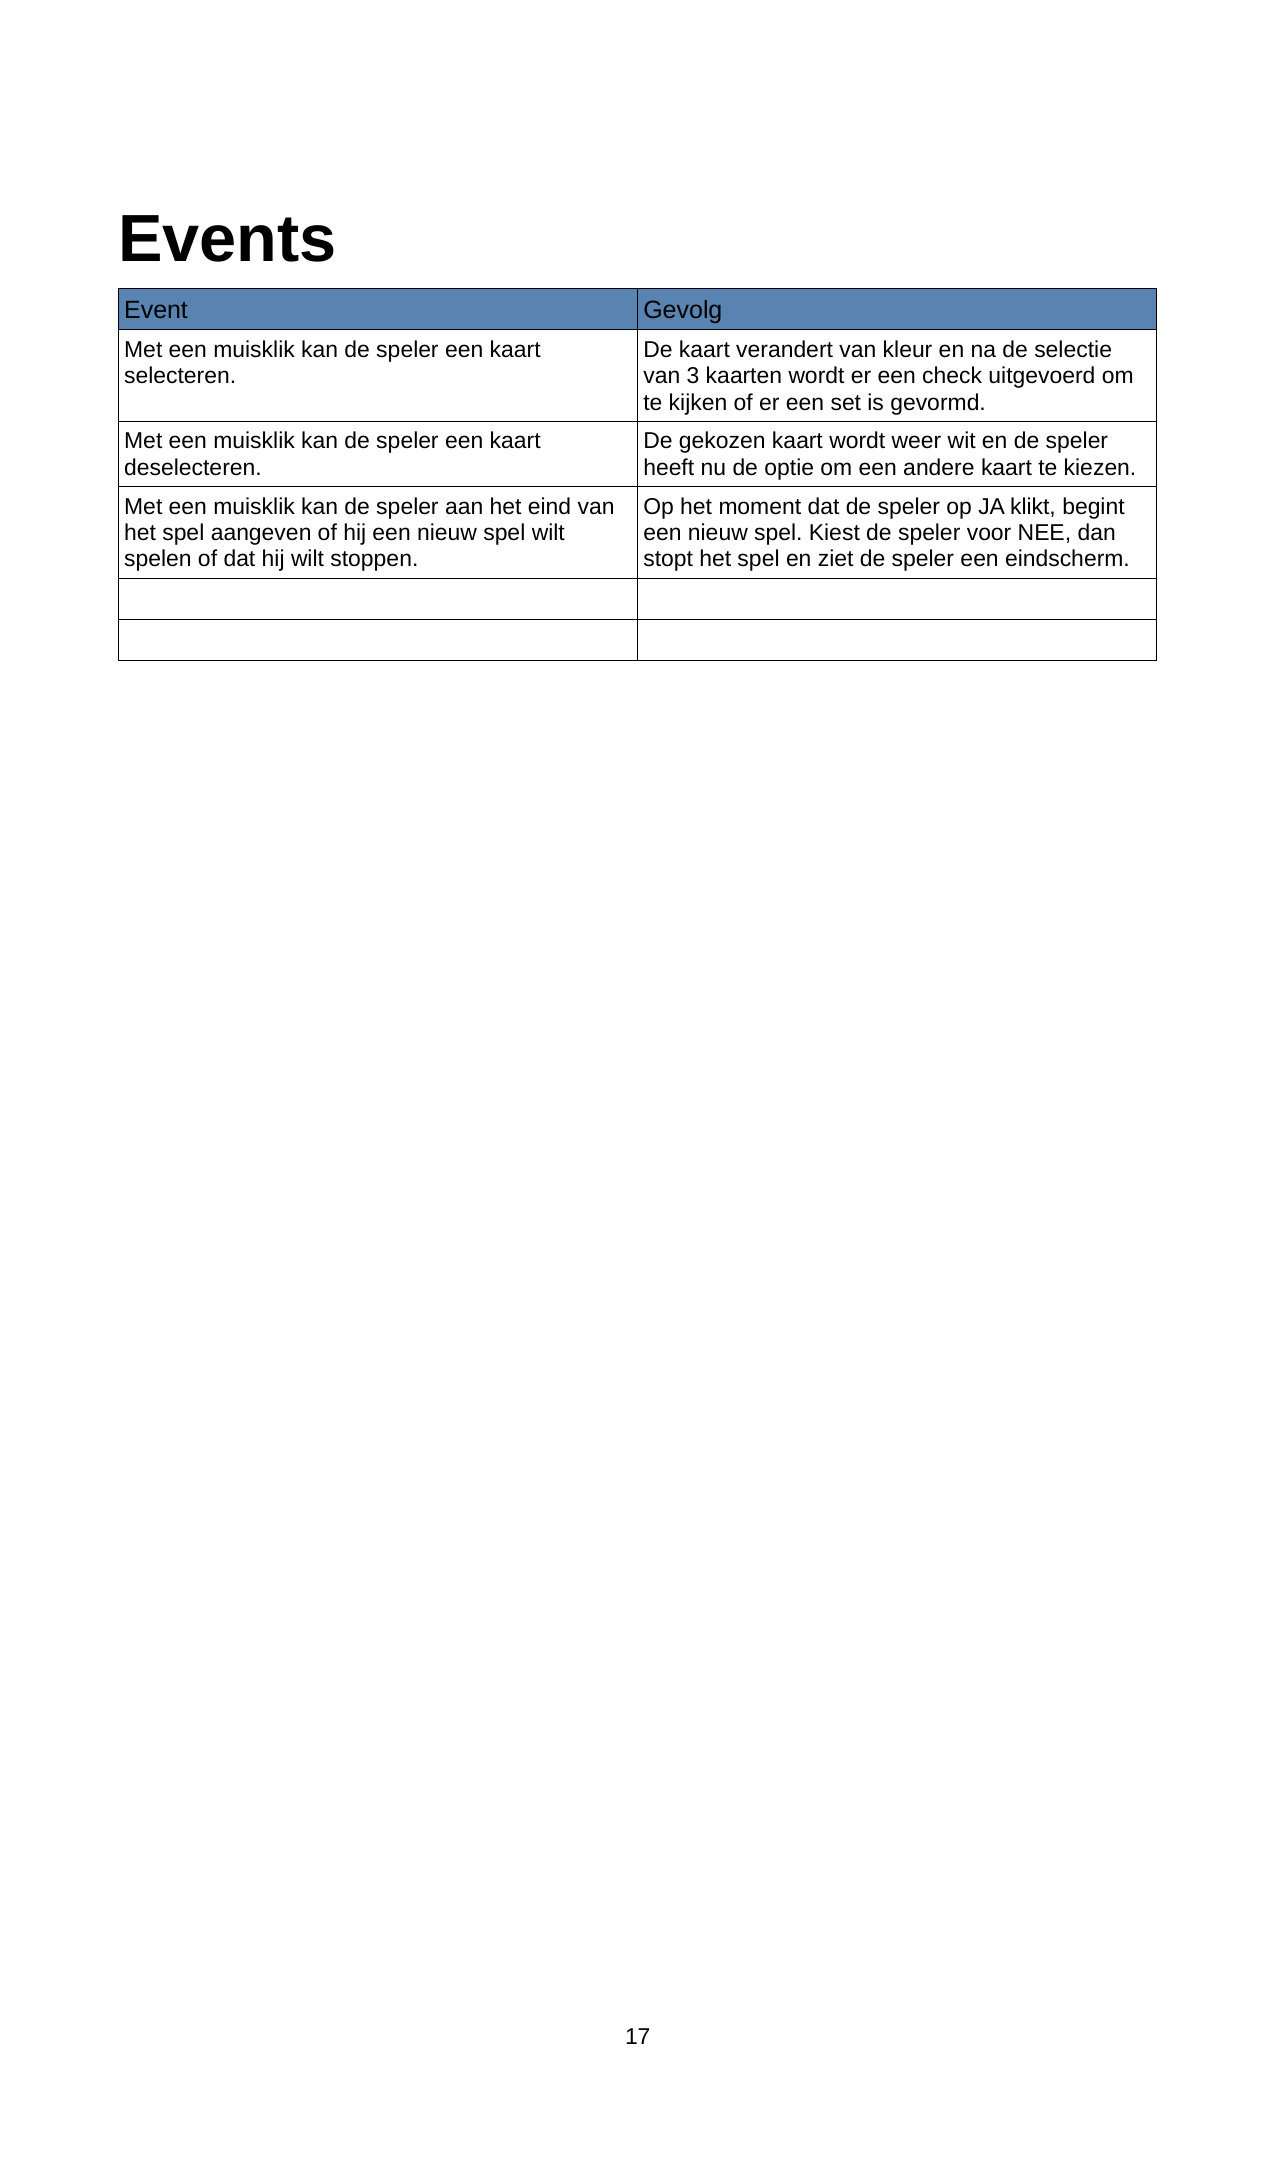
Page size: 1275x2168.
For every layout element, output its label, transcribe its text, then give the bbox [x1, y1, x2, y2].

table_cell Met een muisklik kan de speler een kaart deselecteren. [119, 422, 637, 486]
table_cell [119, 620, 637, 660]
table_cell [119, 579, 637, 619]
table_cell [638, 579, 1156, 619]
table_cell Op het moment dat de speler op JA klikt, begint een nieuw spel. Kiest de speler voor NEE, dan stopt het spel en ziet de speler een eindscherm. [638, 487, 1156, 577]
table_cell Met een muisklik kan de speler aan het eind van het spel aangeven of hij een nieuw spel wilt spelen of dat hij wilt stoppen. [119, 487, 637, 577]
subtitle Events [118, 199, 1157, 275]
table_header Event [119, 289, 637, 329]
table_header Gevolg [638, 289, 1156, 329]
table_cell De gekozen kaart wordt weer wit en de speler heeft nu de optie om een andere kaart te kiezen. [638, 422, 1156, 486]
table_cell Met een muisklik kan de speler een kaart selecteren. [119, 330, 637, 421]
table_cell De kaart verandert van kleur en na de selectie van 3 kaarten wordt er een check uitgevoerd om te kijken of er een set is gevormd. [638, 330, 1156, 421]
table_cell [638, 620, 1156, 660]
